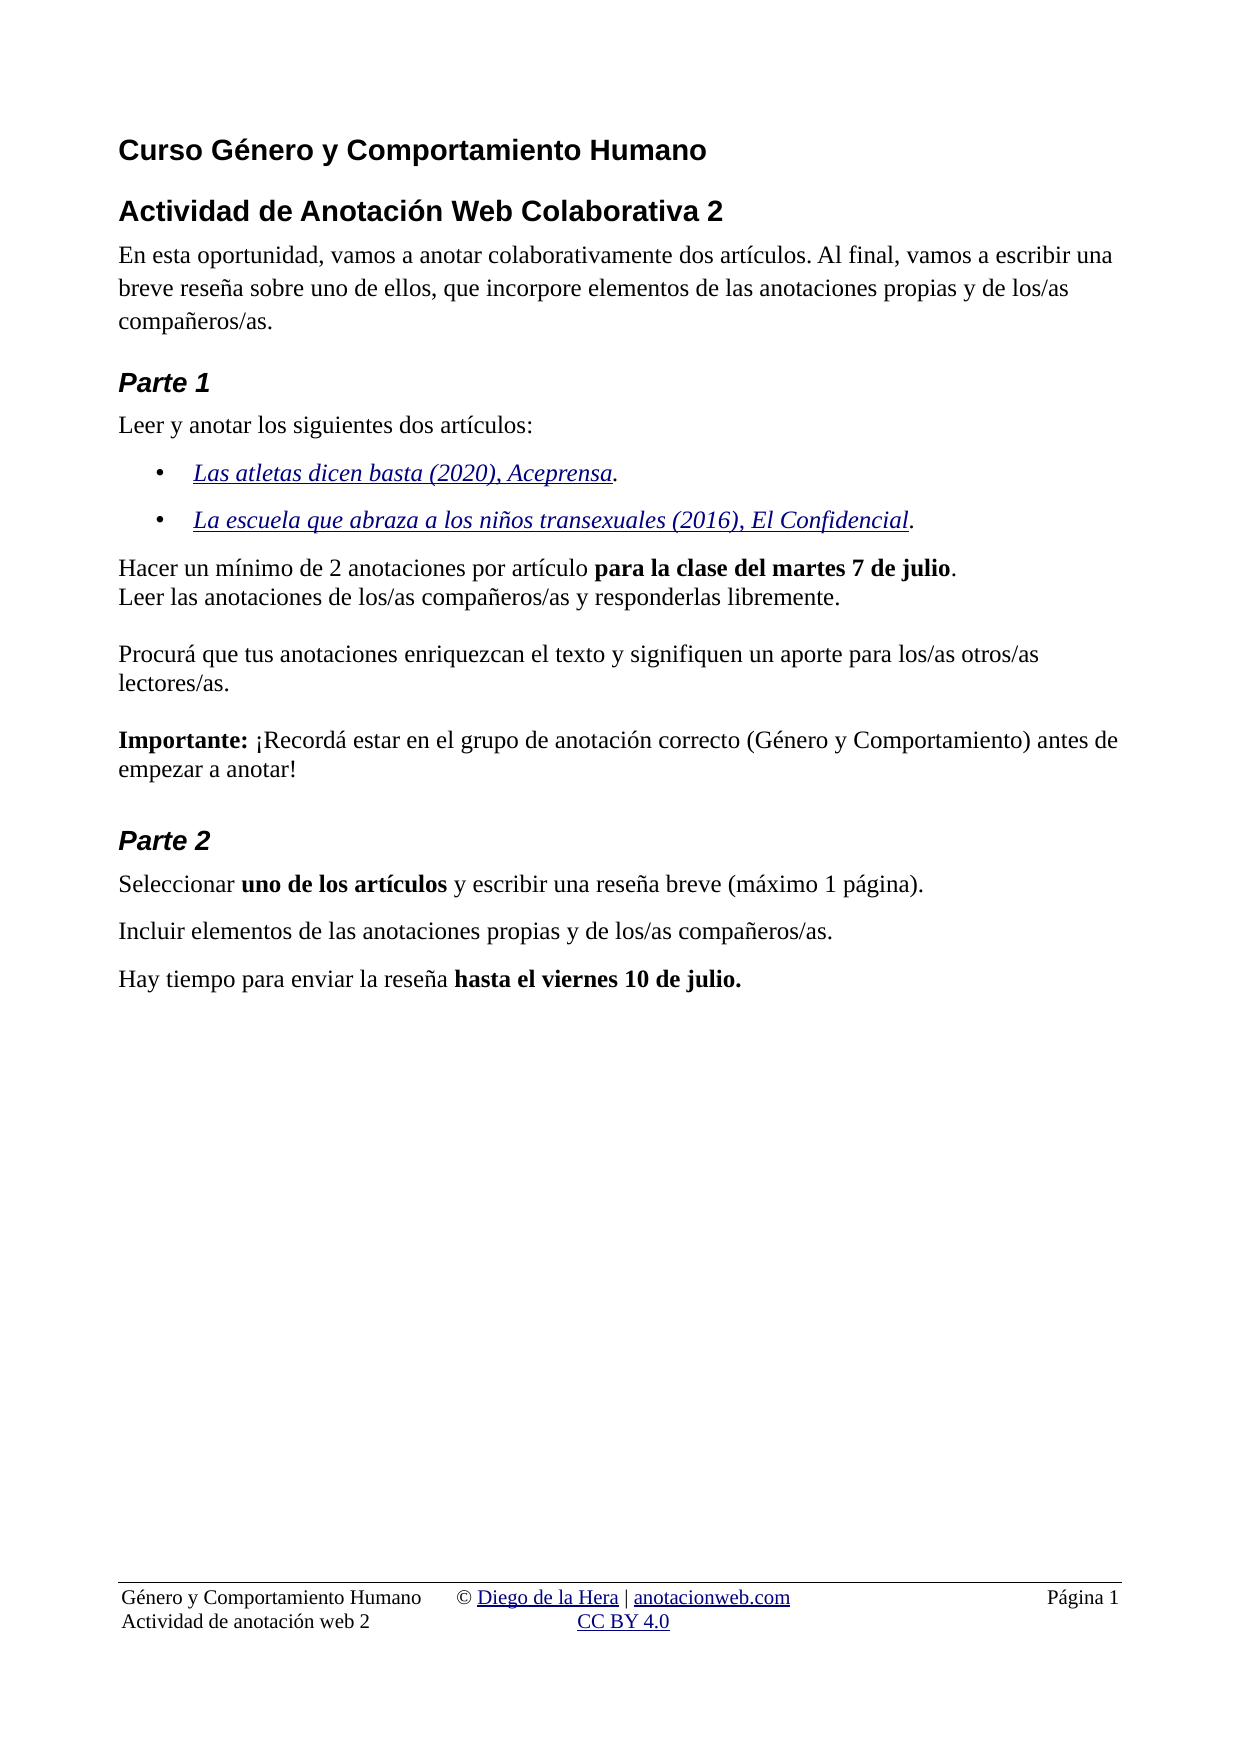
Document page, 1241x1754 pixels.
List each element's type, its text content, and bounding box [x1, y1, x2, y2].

text Seleccionar uno de los artículos y escribir una reseña breve (máximo 1 página). [118, 869, 1122, 897]
text Procurá que tus anotaciones enriquezcan el texto y signifiquen un aporte para los/as otros/as lectores/as. [118, 639, 1122, 697]
subtitle Curso Género y Comportamiento Humano [118, 133, 1122, 166]
text Hacer un mínimo de 2 anotaciones por artículo para la clase del martes 7 de julio. [118, 553, 1122, 582]
text Hay tiempo para enviar la reseña hasta el viernes 10 de julio. [118, 964, 1122, 993]
text En esta oportunidad, vamos a anotar colaborativamente dos artículos. Al final, vamos a escribir una breve reseña sobre uno de ellos, que incorpore elementos de las anotaciones propias y de los/as compañeros/as. [118, 240, 1122, 334]
text Importante: ¡Recordá estar en el grupo de anotación correcto (Género y Comportamiento) antes de empezar a anotar! [118, 726, 1122, 783]
text Leer las anotaciones de los/as compañeros/as y responderlas libremente. [118, 582, 1122, 611]
text Leer y anotar los siguientes dos artículos: [118, 410, 1122, 439]
subtitle Parte 1 [118, 366, 1122, 398]
text Incluir elementos de las anotaciones propias y de los/as compañeros/as. [118, 916, 1122, 945]
subtitle Actividad de Anotación Web Colaborativa 2 [118, 193, 1122, 227]
subtitle Parte 2 [118, 824, 1122, 856]
list Las atletas dicen basta (2020), Aceprensa. [156, 458, 1122, 487]
list La escuela que abraza a los niños transexuales (2016), El Confidencial. [156, 506, 1122, 534]
